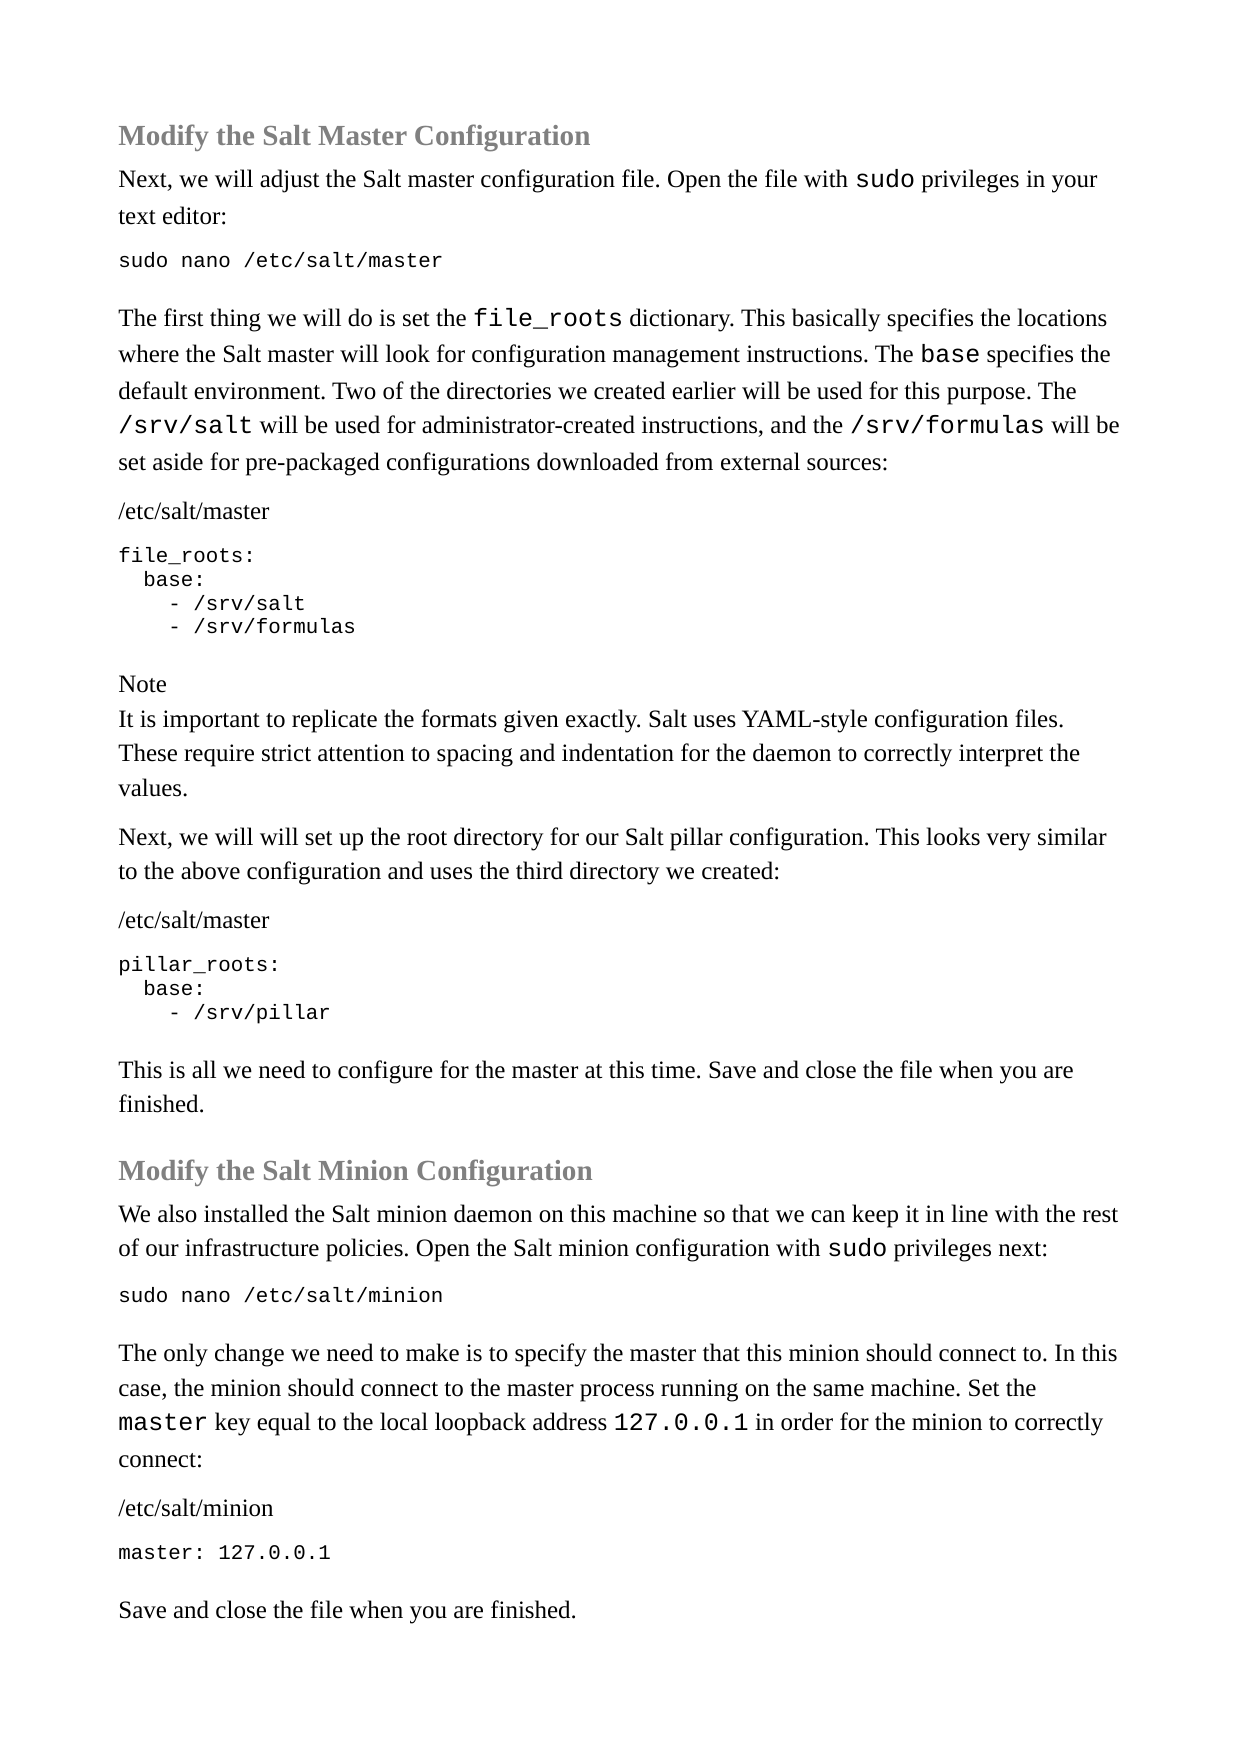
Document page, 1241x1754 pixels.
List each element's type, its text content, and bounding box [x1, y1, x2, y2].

subtitle Modify the Salt Minion Configuration [118, 1153, 1122, 1186]
text Next, we will will set up the root directory for our Salt pillar configuration. This looks very similar to the above configuration and uses the third directory we created: [118, 822, 1122, 885]
text - /srv/pillar [118, 1002, 1122, 1025]
text /etc/salt/master [118, 905, 1122, 934]
text file_roots: [118, 545, 1122, 569]
text Next, we will adjust the Salt master configuration file. Open the file with sudo privileges in your text editor: [118, 164, 1122, 229]
text - /srv/formulas [118, 616, 1122, 640]
text Save and close the file when you are finished. [118, 1595, 1122, 1624]
text Note [118, 669, 1122, 698]
text The only change we need to make is to specify the master that this minion should connect to. In this case, the minion should connect to the master process running on the same machine. Set the master key equal to the local loopback address 127.0.0.1 in order for the minion to correctly connect: [118, 1338, 1122, 1472]
text pillar_roots: [118, 954, 1122, 978]
text The first thing we will do is set the file_roots dictionary. This basically specifies the locations where the Salt master will look for configuration management instructions. The base specifies the default environment. Two of the directories we created earlier will be used for this purpose. The /srv/salt will be used for administrator-created instructions, and the /srv/formulas will be set aside for pre-packaged configurations downloaded from external sources: [118, 303, 1122, 476]
text It is important to replicate the formats given exactly. Salt uses YAML-style configuration files. These require strict attention to spacing and indentation for the daemon to correctly interpret the values. [118, 704, 1122, 801]
text master: 127.0.0.1 [118, 1542, 1122, 1565]
text sudo nano /etc/salt/minion [118, 1285, 1122, 1309]
text We also installed the Salt minion daemon on this machine so that we can keep it in line with the rest of our infrastructure policies. Open the Salt minion configuration with sudo privileges next: [118, 1199, 1122, 1264]
subtitle Modify the Salt Master Configuration [118, 118, 1122, 152]
text base: [118, 978, 1122, 1002]
text This is all we need to configure for the master at this time. Save and close the file when you are finished. [118, 1055, 1122, 1118]
text /etc/salt/minion [118, 1493, 1122, 1521]
text base: [118, 569, 1122, 592]
text - /srv/salt [118, 592, 1122, 616]
text /etc/salt/master [118, 496, 1122, 525]
text sudo nano /etc/salt/master [118, 250, 1122, 273]
